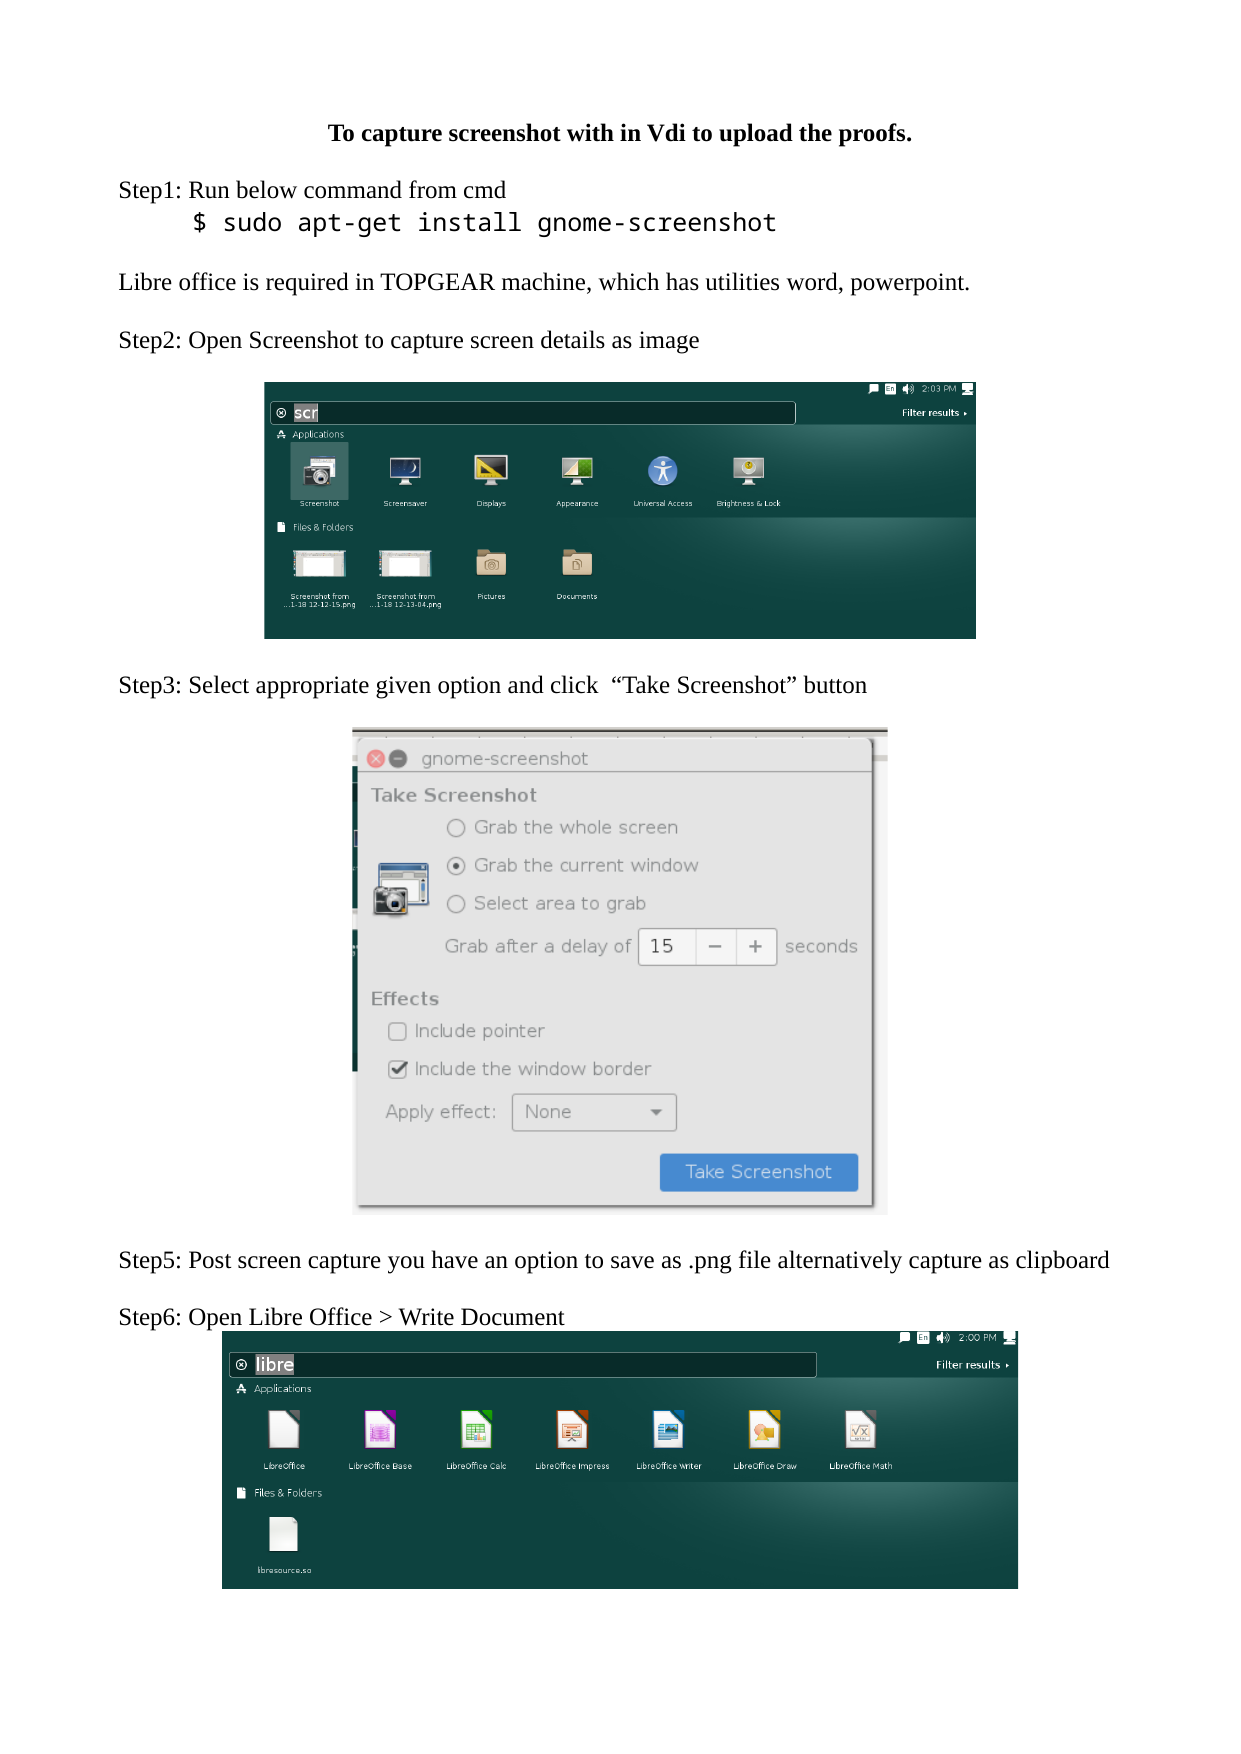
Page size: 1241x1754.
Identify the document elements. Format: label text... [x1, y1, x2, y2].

text $ sudo apt-get install gnome-screenshot [118, 204, 1122, 238]
text Step6: Open Libre Office > Write Document [118, 1302, 1122, 1331]
picture [352, 727, 888, 1215]
text Step5: Post screen capture you have an option to save as .png file alternatively capture as clipboard [118, 1245, 1122, 1273]
picture [222, 1331, 1019, 1589]
text To capture screenshot with in Vdi to upload the proofs. [118, 118, 1122, 147]
text Step1: Run below command from cmd [118, 176, 1122, 204]
text Libre office is required in TOPGEAR machine, which has utilities word, powerpoint. [118, 267, 1122, 296]
text Step3: Select appropriate given option and click “Take Screenshot” button [118, 670, 1122, 698]
picture [264, 382, 976, 639]
text Step2: Open Screenshot to capture screen details as image [118, 325, 1122, 353]
